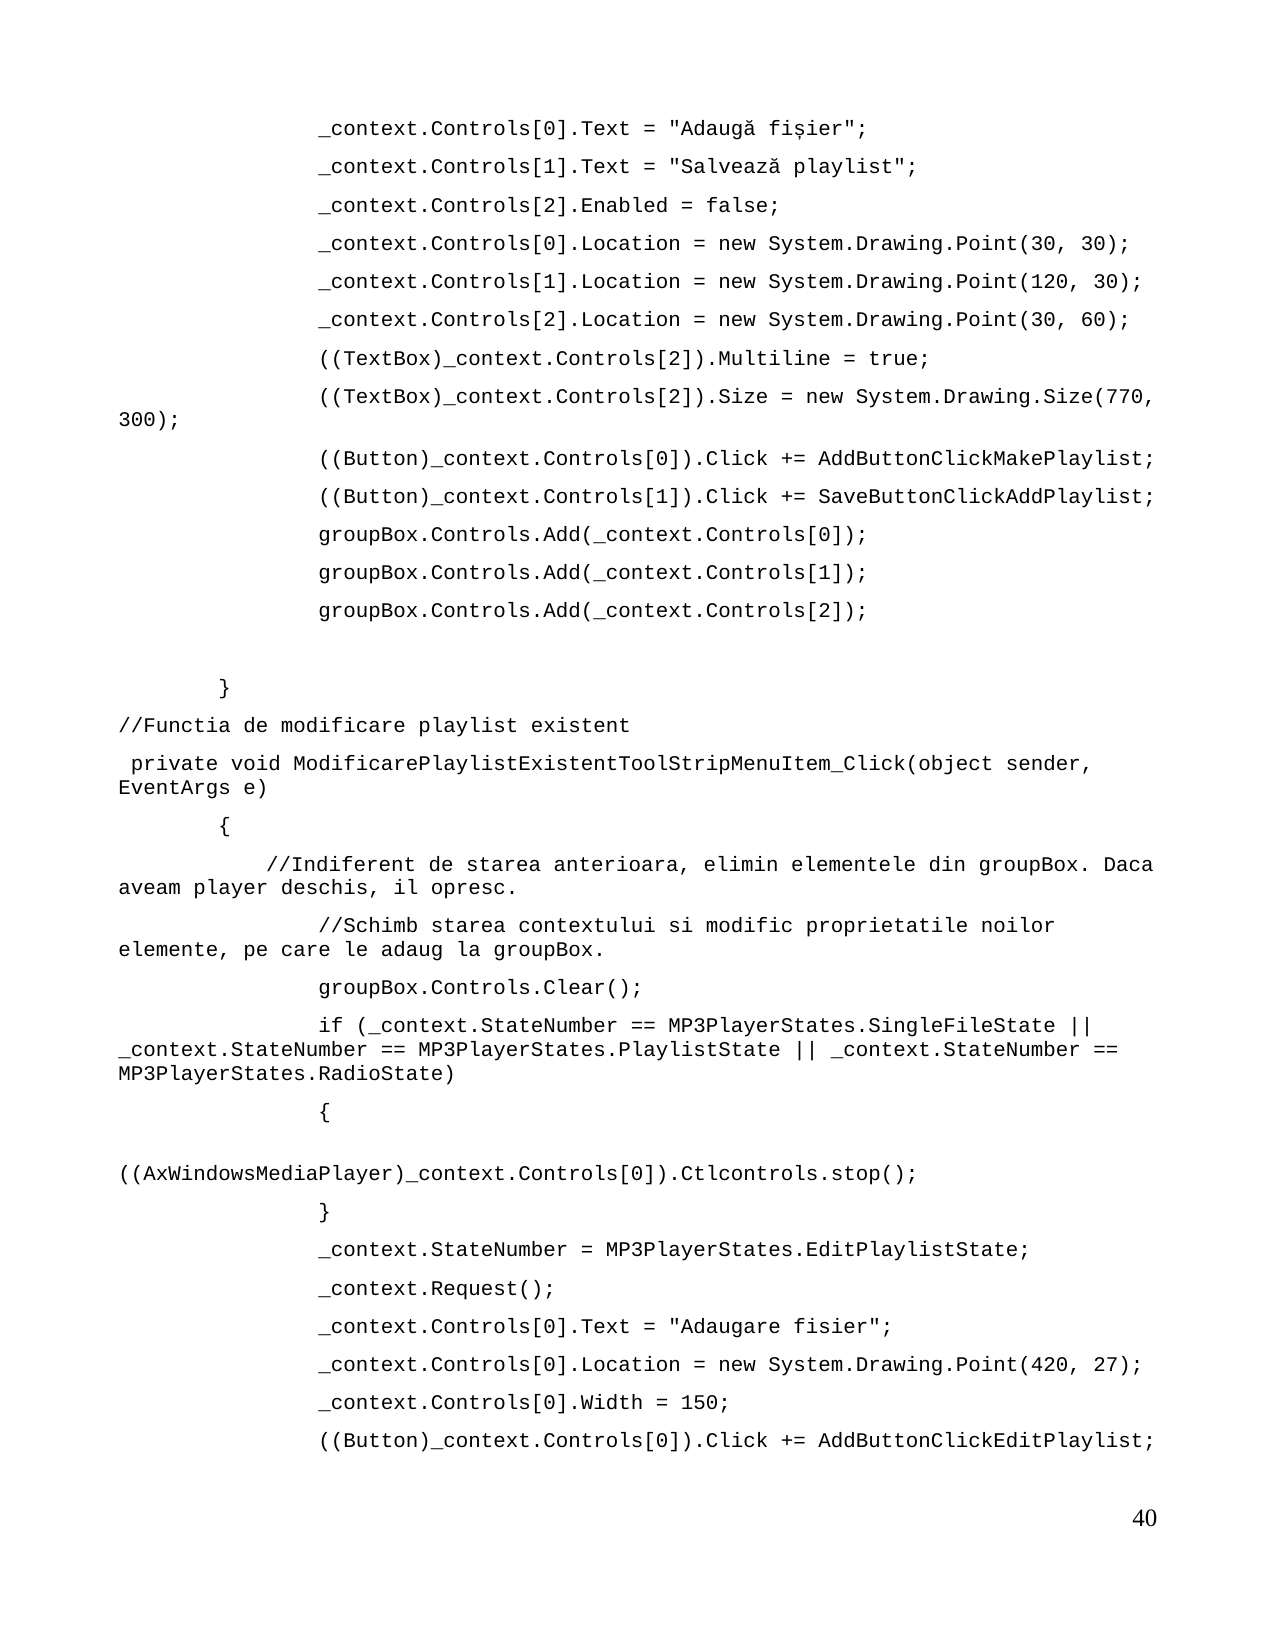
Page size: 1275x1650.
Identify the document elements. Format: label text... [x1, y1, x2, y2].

text } [118, 677, 1157, 701]
text _context.Controls[1].Text = "Salvează playlist"; [118, 156, 1157, 180]
text ((AxWindowsMediaPlayer)_context.Controls[0]).Ctlcontrols.stop(); [118, 1139, 1157, 1187]
text } [118, 1201, 1157, 1225]
text groupBox.Controls.Add(_context.Controls[2]); [118, 601, 1157, 624]
text _context.Controls[0].Location = new System.Drawing.Point(30, 30); [118, 233, 1157, 256]
text _context.Controls[0].Text = "Adaugare fisier"; [118, 1316, 1157, 1339]
text //Indiferent de starea anterioara, elimin elementele din groupBox. Daca aveam player deschis, il opresc. [118, 853, 1157, 901]
text _context.Controls[0].Location = new System.Drawing.Point(420, 27); [118, 1354, 1157, 1378]
text _context.Controls[2].Location = new System.Drawing.Point(30, 60); [118, 309, 1157, 333]
text _context.Controls[0].Text = "Adaugă fișier"; [118, 118, 1157, 142]
text _context.Controls[1].Location = new System.Drawing.Point(120, 30); [118, 271, 1157, 295]
text //Functia de modificare playlist existent [118, 715, 1157, 739]
text ((Button)_context.Controls[1]).Click += SaveButtonClickAddPlaylist; [118, 486, 1157, 509]
text { [118, 815, 1157, 839]
text private void ModificarePlaylistExistentToolStripMenuItem_Click(object sender, EventArgs e) [118, 753, 1157, 801]
text _context.Controls[2].Enabled = false; [118, 194, 1157, 218]
text if (_context.StateNumber == MP3PlayerStates.SingleFileState || _context.StateNumber == MP3PlayerStates.PlaylistState || _context.StateNumber == MP3PlayerStates.RadioState) [118, 1016, 1157, 1086]
text ((TextBox)_context.Controls[2]).Multiline = true; [118, 347, 1157, 371]
text ((Button)_context.Controls[0]).Click += AddButtonClickMakePlaylist; [118, 448, 1157, 471]
text groupBox.Controls.Add(_context.Controls[0]); [118, 524, 1157, 548]
text _context.Request(); [118, 1278, 1157, 1301]
text ((Button)_context.Controls[0]).Click += AddButtonClickEditPlaylist; [118, 1431, 1157, 1454]
text _context.Controls[0].Width = 150; [118, 1392, 1157, 1416]
text ((TextBox)_context.Controls[2]).Size = new System.Drawing.Size(770, 300); [118, 386, 1157, 433]
text groupBox.Controls.Clear(); [118, 977, 1157, 1001]
text { [118, 1101, 1157, 1125]
text //Schimb starea contextului si modific proprietatile noilor elemente, pe care le adaug la groupBox. [118, 915, 1157, 963]
text groupBox.Controls.Add(_context.Controls[1]); [118, 562, 1157, 586]
text _context.StateNumber = MP3PlayerStates.EditPlaylistState; [118, 1239, 1157, 1263]
